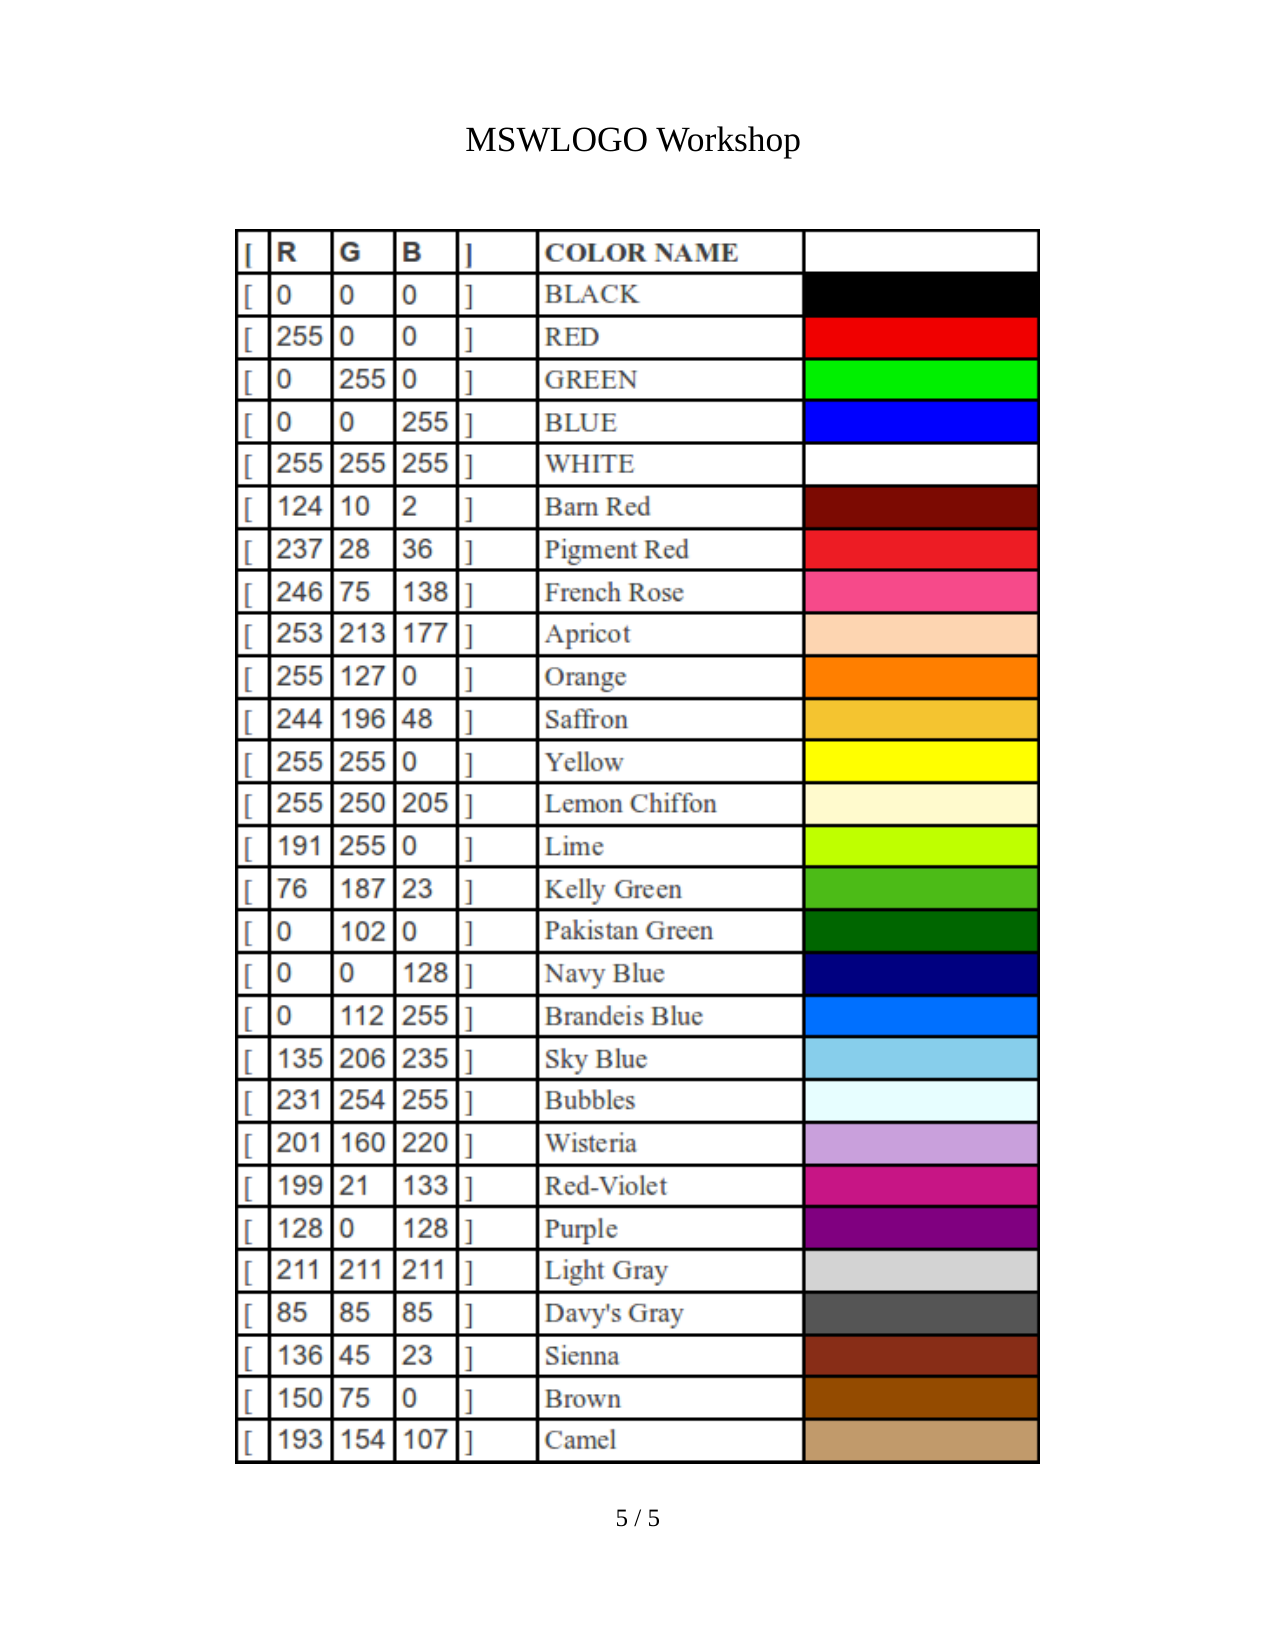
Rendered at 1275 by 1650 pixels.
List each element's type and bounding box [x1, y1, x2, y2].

picture [235, 229, 1040, 1464]
